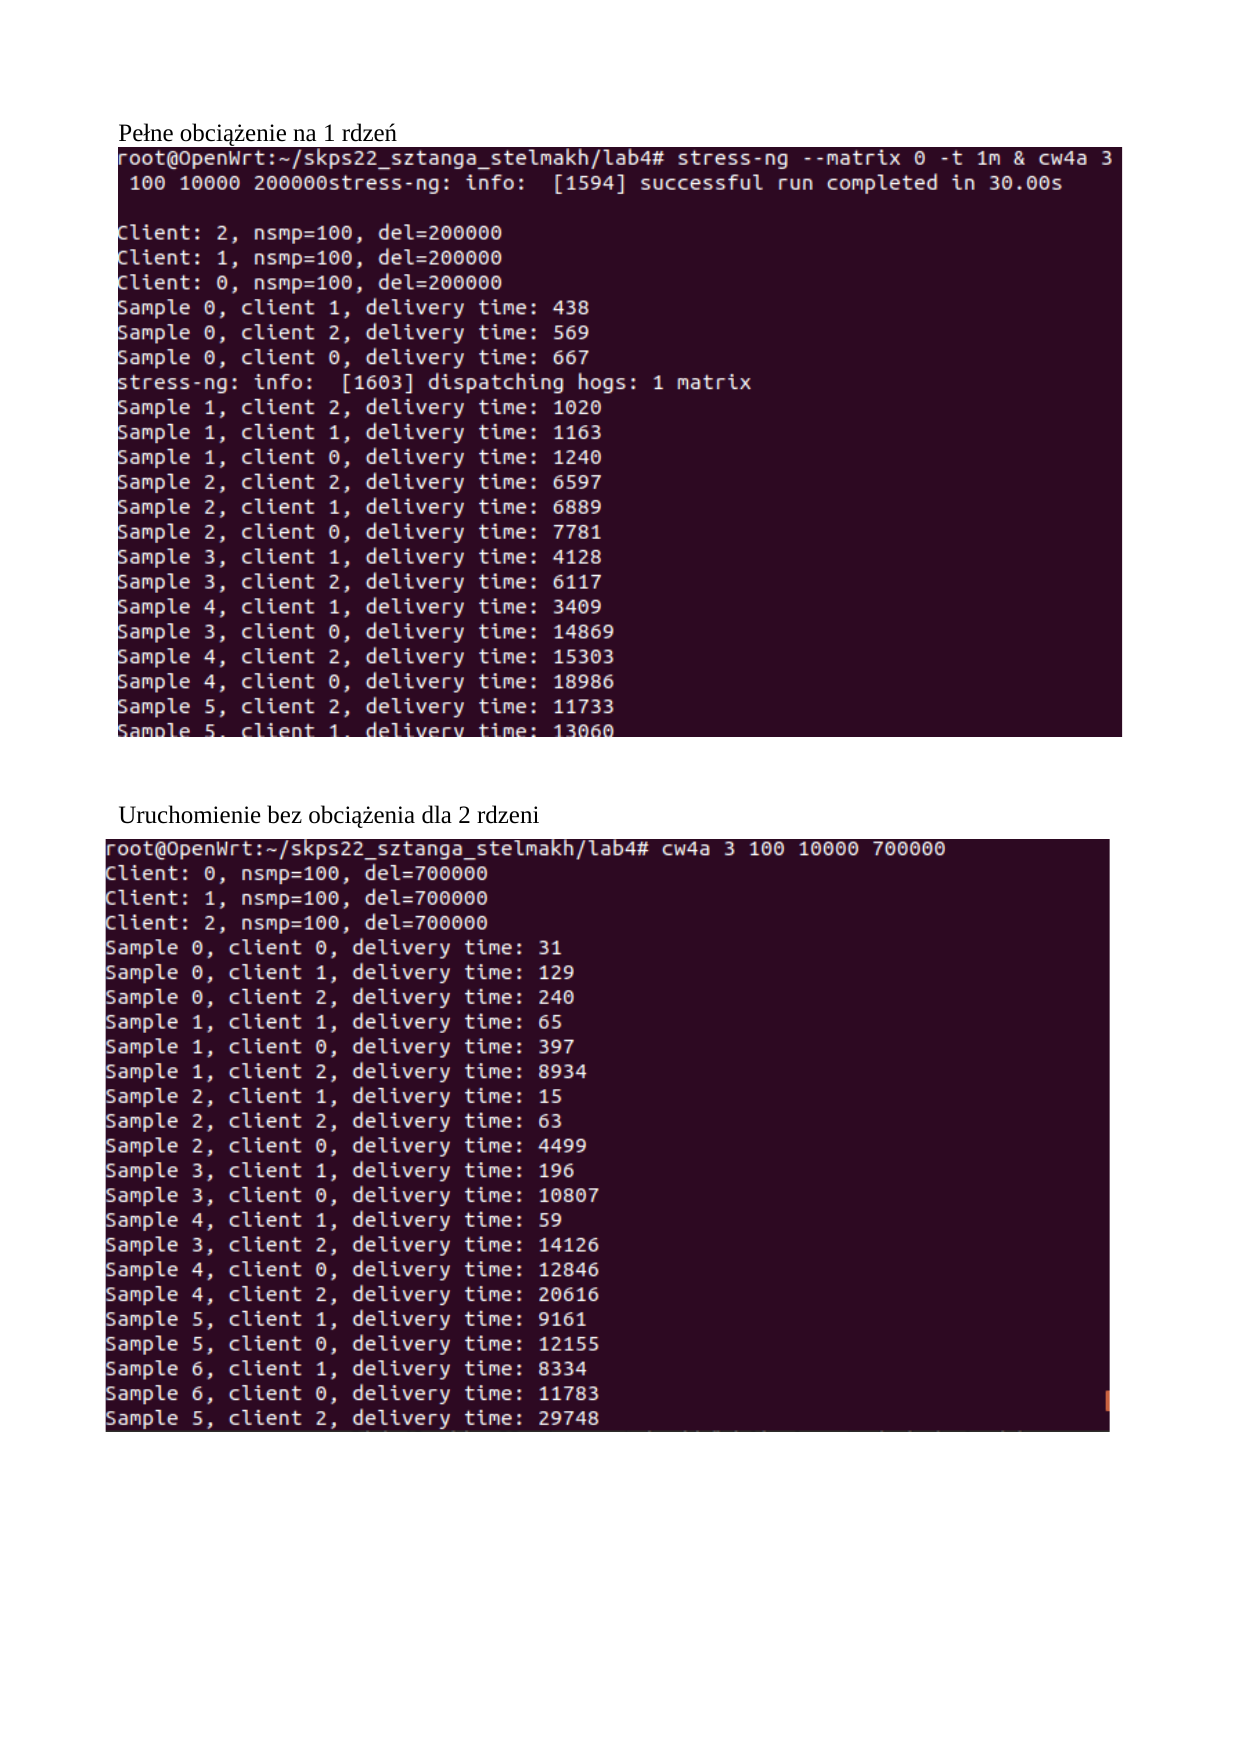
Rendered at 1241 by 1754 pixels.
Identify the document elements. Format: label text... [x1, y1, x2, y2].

text Uruchomienie bez obciążenia dla 2 rdzeni [118, 800, 1122, 828]
picture [105, 839, 1110, 1432]
picture [118, 147, 1123, 737]
text Pełne obciążenie na 1 rdzeń [118, 118, 1122, 147]
